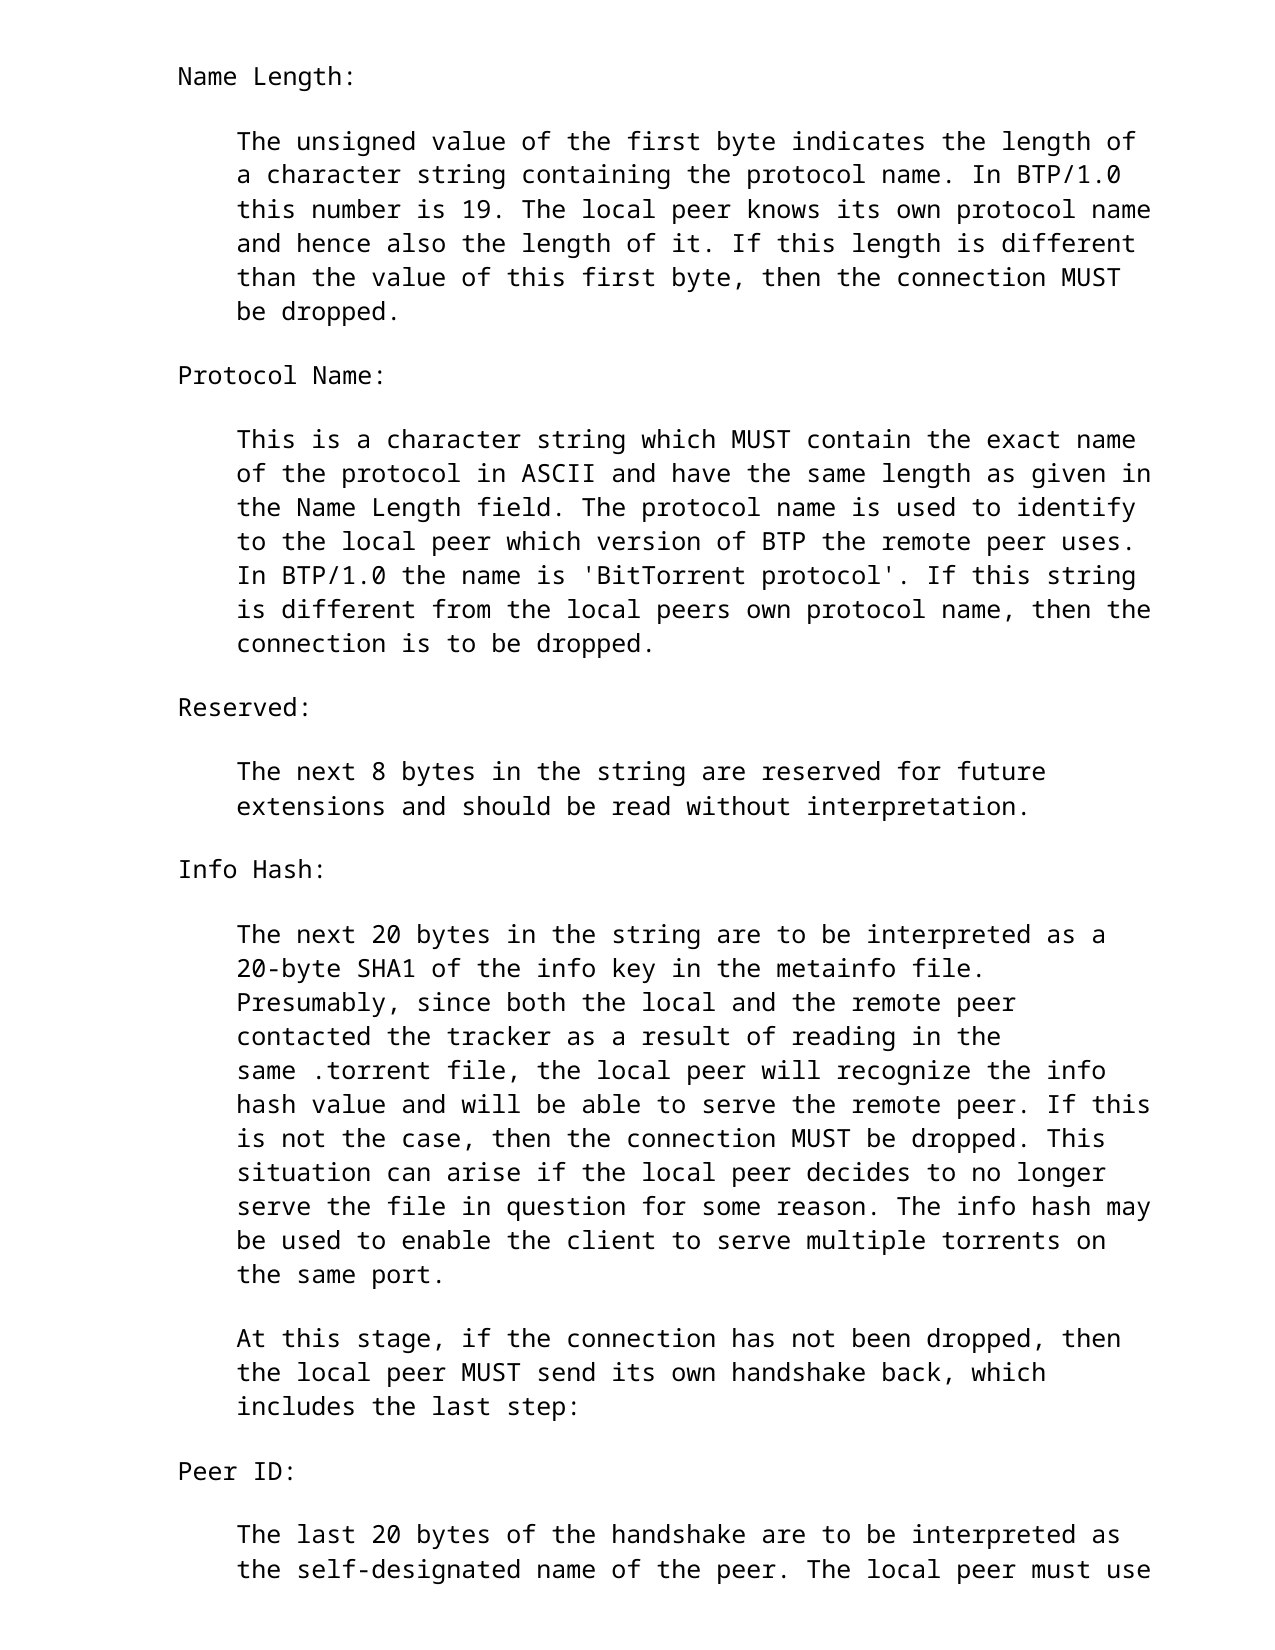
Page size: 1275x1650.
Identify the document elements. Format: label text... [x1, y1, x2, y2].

subtitle Info Hash: [177, 852, 1157, 886]
list The next 20 bytes in the string are to be interpreted as a 20-byte SHA1 of the info key in the metainfo file. Presumably, since both the local and the remote peer contacted the tracker as a result of reading in the same .torrent file, the local peer will recognize the info hash value and will be able to serve the remote peer. If this is not the case, then the connection MUST be dropped. This situation can arise if the local peer decides to no longer serve the file in question for some reason. The info hash may be used to enable the client to serve multiple torrents on the same port. [236, 916, 1157, 1291]
list The last 20 bytes of the handshake are to be interpreted as the self-designated name of the peer. The local peer must use [236, 1517, 1157, 1585]
list This is a character string which MUST contain the exact name of the protocol in ASCII and have the same length as given in the Name Length field. The protocol name is used to identify to the local peer which version of BTP the remote peer uses. In BTP/1.0 the name is 'BitTorrent protocol'. If this string is different from the local peers own protocol name, then the connection is to be dropped. [236, 422, 1157, 660]
list The unsigned value of the first byte indicates the length of a character string containing the protocol name. In BTP/1.0 this number is 19. The local peer knows its own protocol name and hence also the length of it. If this length is different than the value of this first byte, then the connection MUST be dropped. [236, 123, 1157, 327]
list At this stage, if the connection has not been dropped, then the local peer MUST send its own handshake back, which includes the last step: [236, 1321, 1157, 1423]
list The next 8 bytes in the string are reserved for future extensions and should be read without interpretation. [236, 754, 1157, 822]
subtitle Protocol Name: [177, 357, 1157, 392]
subtitle Reserved: [177, 690, 1157, 724]
subtitle Peer ID: [177, 1453, 1157, 1487]
subtitle Name Length: [177, 59, 1157, 93]
